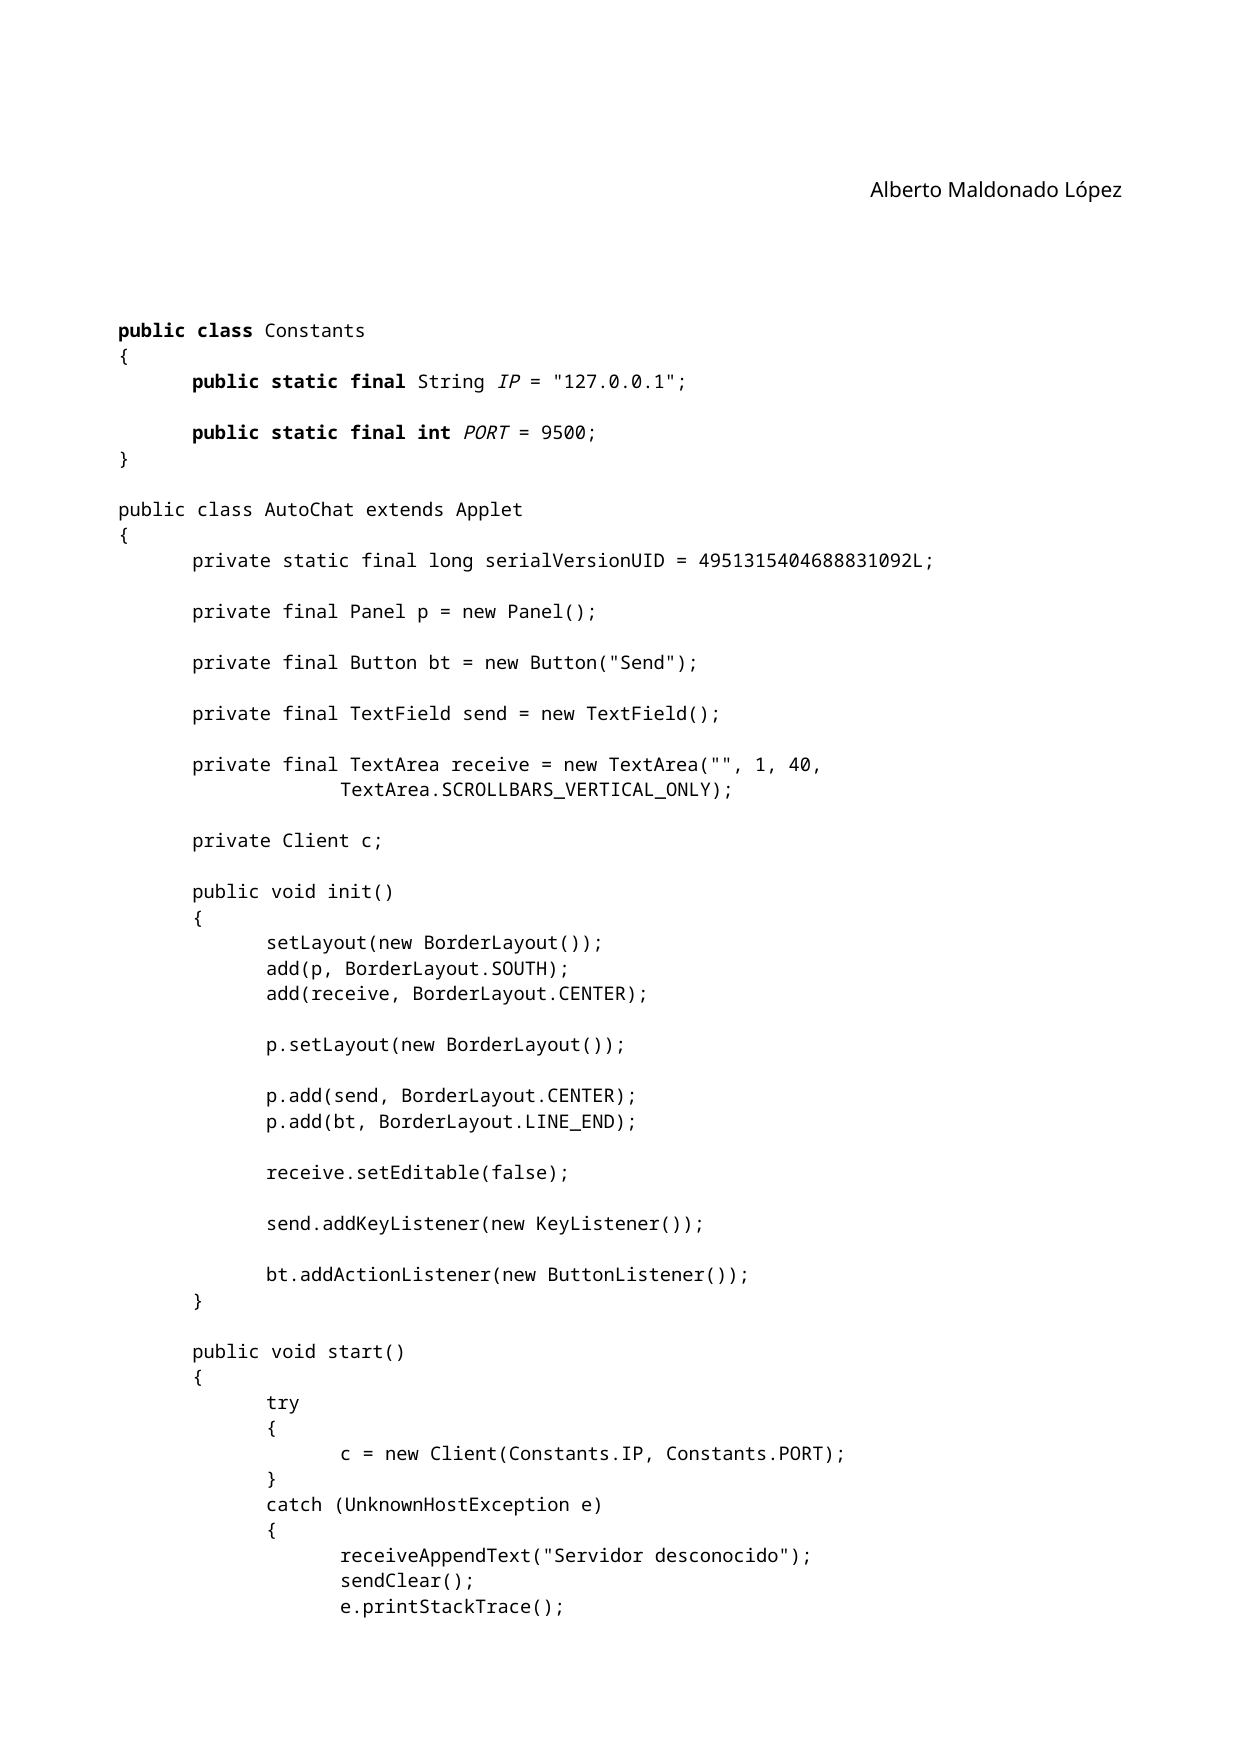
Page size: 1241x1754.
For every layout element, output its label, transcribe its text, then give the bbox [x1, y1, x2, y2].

text { [118, 1414, 1122, 1440]
text } [118, 1287, 1122, 1312]
text private final Button bt = new Button("Send"); [118, 649, 1122, 674]
text } [118, 445, 1122, 470]
text add(p, BorderLayout.SOUTH); [118, 955, 1122, 981]
text TextArea.SCROLLBARS_VERTICAL_ONLY); [118, 777, 1122, 802]
text public class Constants [118, 317, 1122, 343]
text { [118, 1363, 1122, 1389]
text add(receive, BorderLayout.CENTER); [118, 981, 1122, 1006]
text p.add(send, BorderLayout.CENTER); [118, 1083, 1122, 1108]
text sendClear(); [118, 1568, 1122, 1593]
text { [118, 343, 1122, 368]
text bt.addActionListener(new ButtonListener()); [118, 1261, 1122, 1287]
text public void start() [118, 1338, 1122, 1363]
text catch (UnknownHostException e) [118, 1491, 1122, 1517]
text receiveAppendText("Servidor desconocido"); [118, 1542, 1122, 1568]
text Alberto Maldonado López [118, 175, 1122, 203]
text } [118, 1466, 1122, 1491]
text e.printStackTrace(); [118, 1593, 1122, 1619]
text public static final int PORT = 9500; [118, 419, 1122, 445]
text p.setLayout(new BorderLayout()); [118, 1032, 1122, 1057]
text p.add(bt, BorderLayout.LINE_END); [118, 1108, 1122, 1134]
text { [118, 1517, 1122, 1542]
text public static final String IP = "127.0.0.1"; [118, 368, 1122, 394]
text private static final long serialVersionUID = 4951315404688831092L; [118, 547, 1122, 572]
text c = new Client(Constants.IP, Constants.PORT); [118, 1440, 1122, 1466]
text { [118, 521, 1122, 547]
text try [118, 1389, 1122, 1414]
text receive.setEditable(false); [118, 1159, 1122, 1185]
text public class AutoChat extends Applet [118, 496, 1122, 521]
text { [118, 904, 1122, 930]
text public void init() [118, 879, 1122, 904]
text private Client c; [118, 828, 1122, 853]
text setLayout(new BorderLayout()); [118, 930, 1122, 955]
text send.addKeyListener(new KeyListener()); [118, 1210, 1122, 1236]
text private final TextArea receive = new TextArea("", 1, 40, [118, 751, 1122, 777]
text private final TextField send = new TextField(); [118, 700, 1122, 726]
text private final Panel p = new Panel(); [118, 598, 1122, 623]
